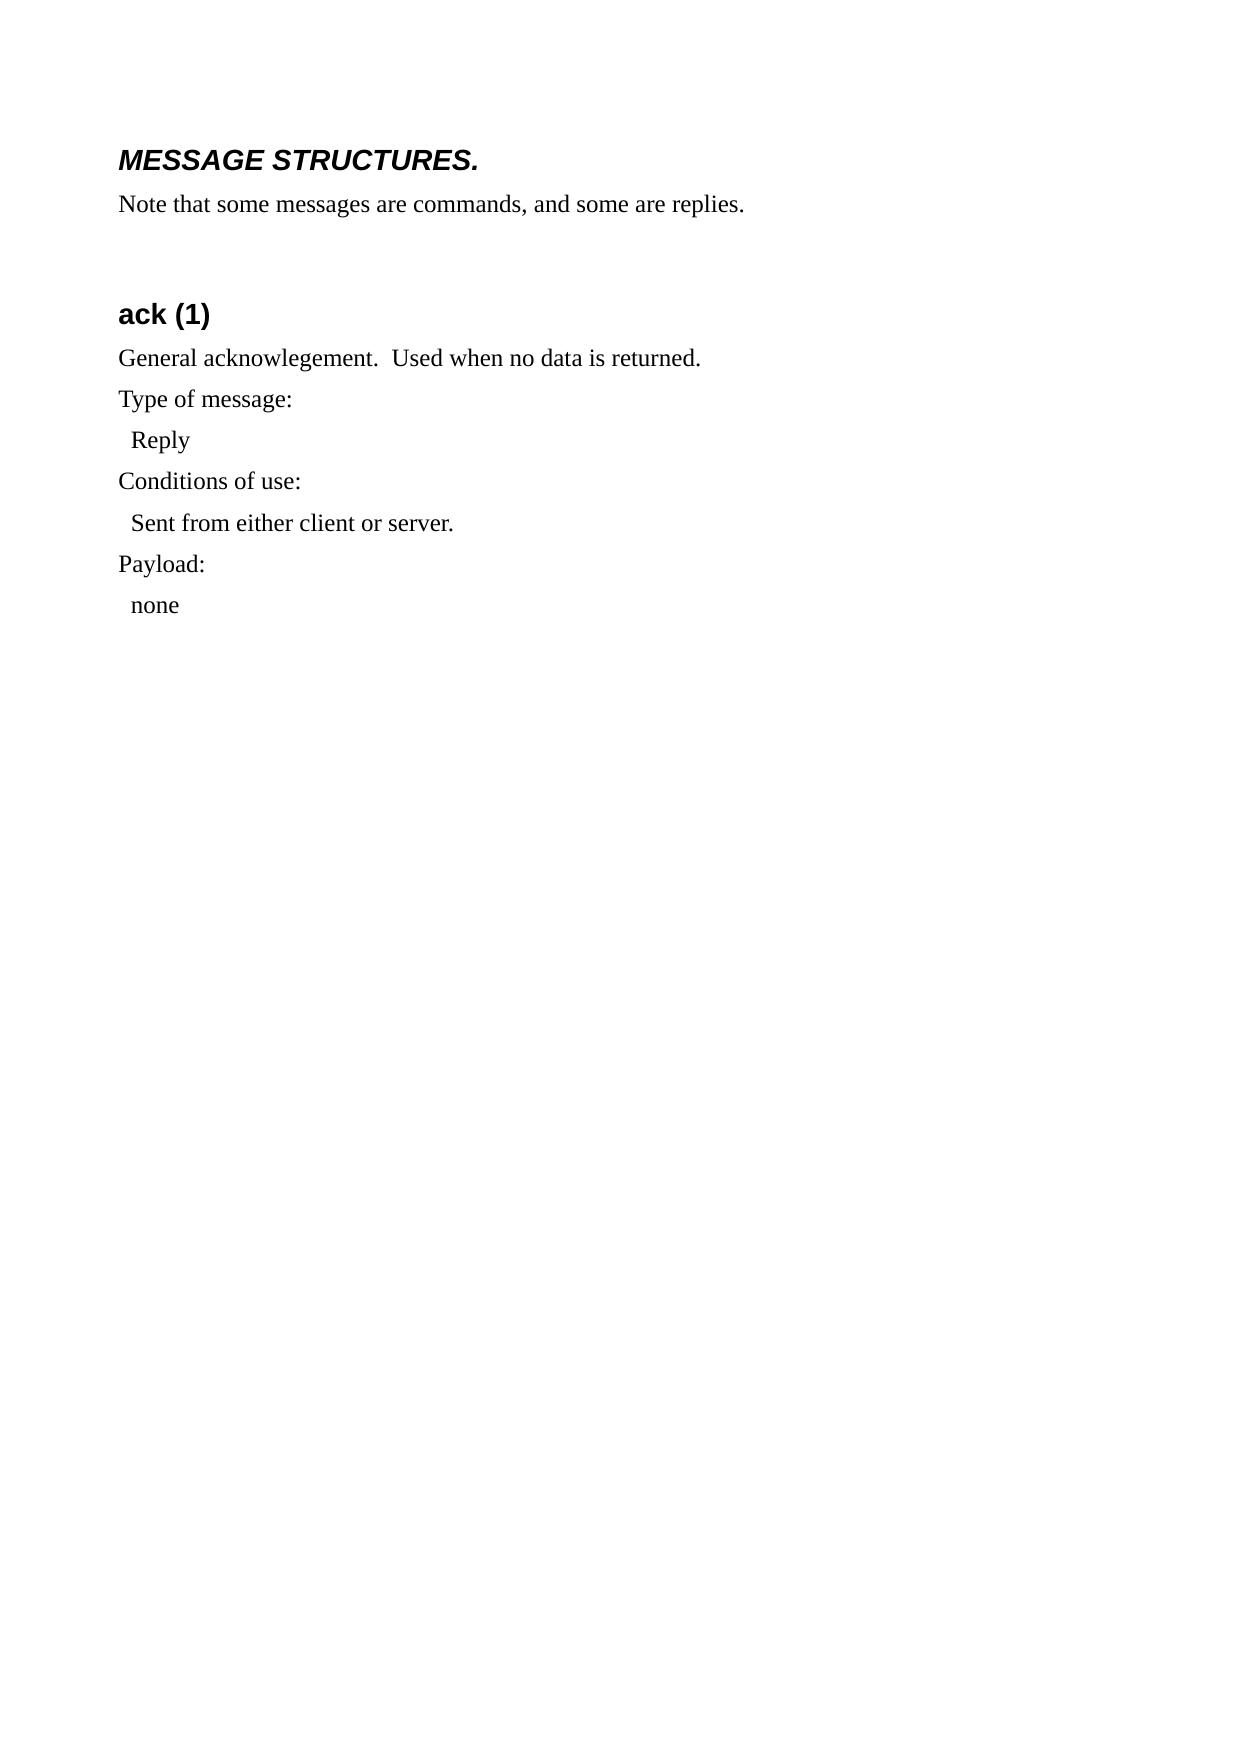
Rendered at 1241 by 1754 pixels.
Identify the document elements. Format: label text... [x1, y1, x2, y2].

text Conditions of use: [118, 466, 1122, 495]
text Type of message: [118, 384, 1122, 413]
subtitle ack (1) [118, 297, 1122, 330]
text none [118, 590, 1122, 619]
subtitle MESSAGE STRUCTURES. [118, 143, 1122, 177]
text Sent from either client or server. [118, 508, 1122, 536]
text Reply [118, 425, 1122, 454]
text Payload: [118, 549, 1122, 578]
text General acknowlegement. Used when no data is returned. [118, 343, 1122, 371]
text Note that some messages are commands, and some are replies. [118, 189, 1122, 218]
